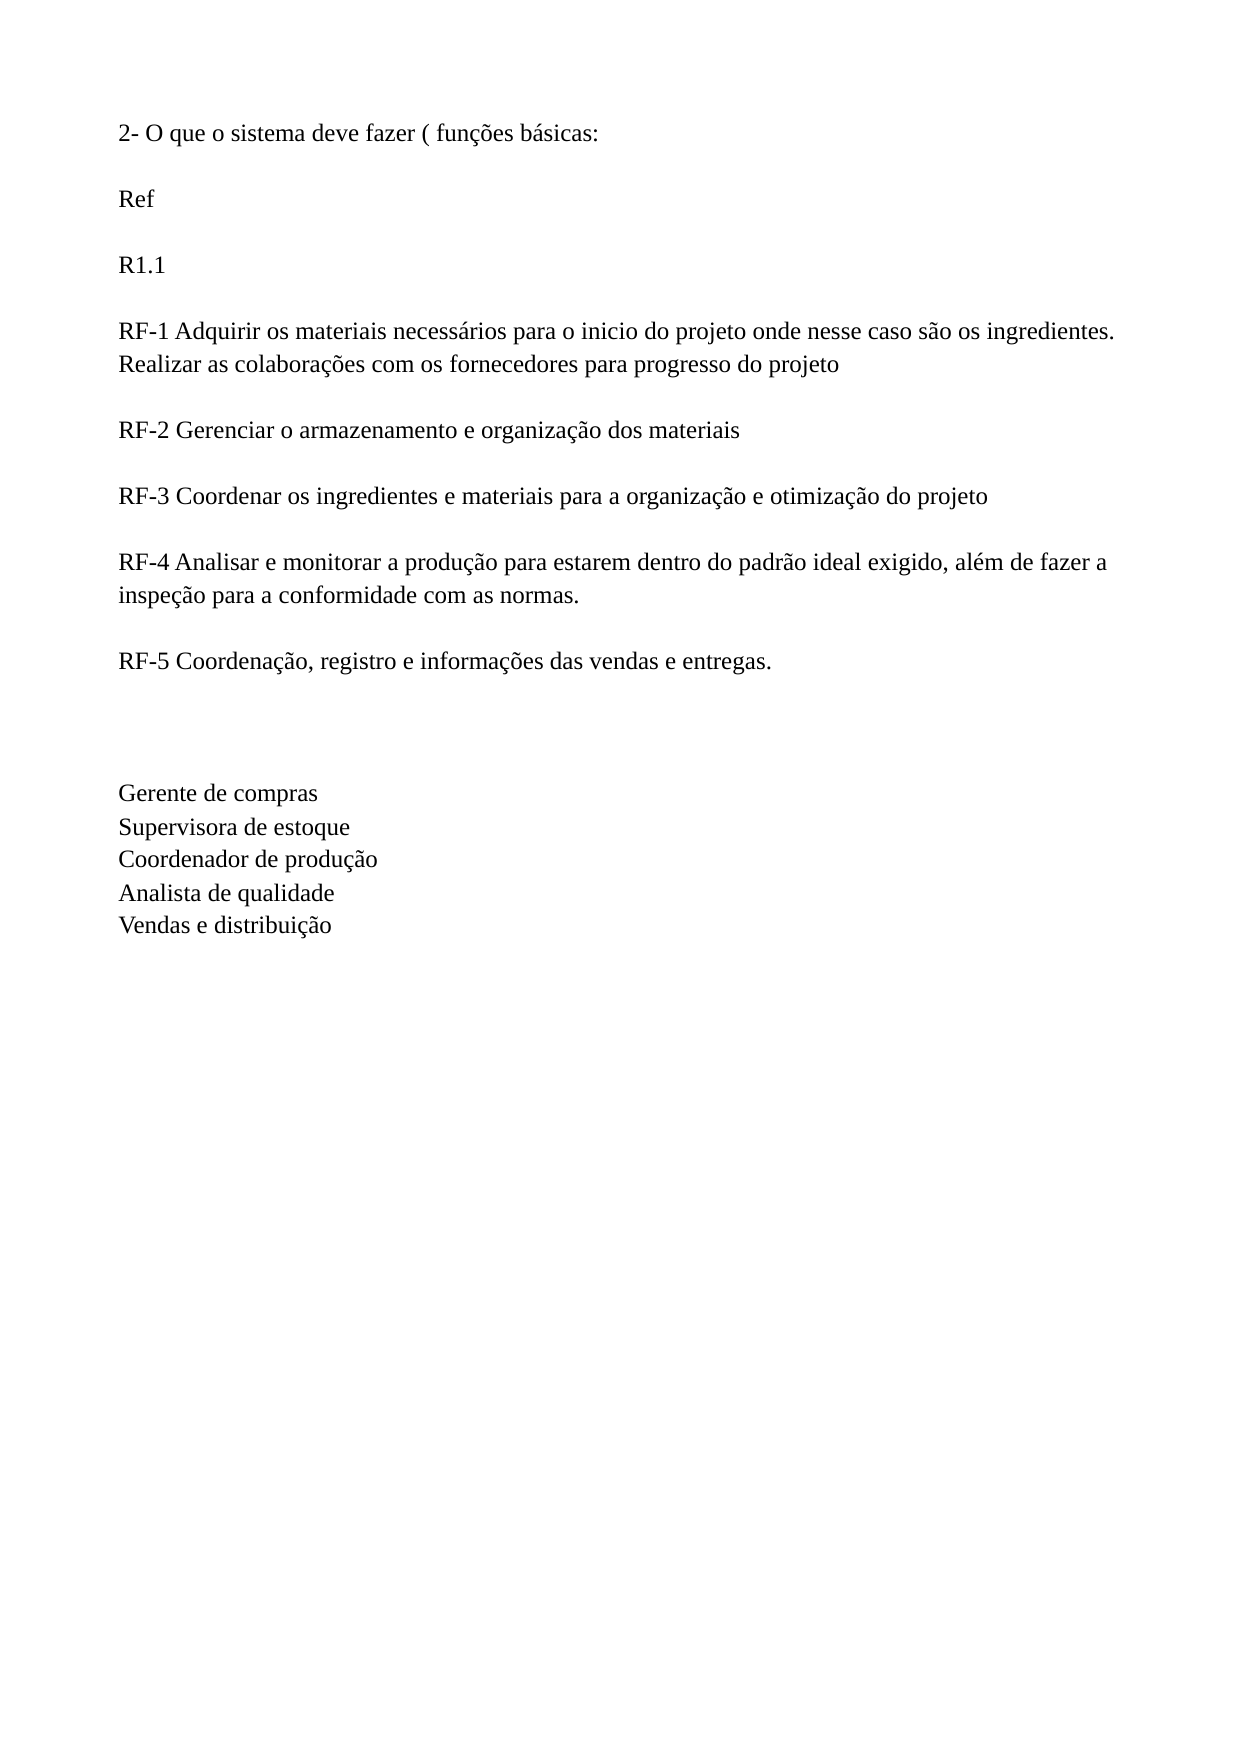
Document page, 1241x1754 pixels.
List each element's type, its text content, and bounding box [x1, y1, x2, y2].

text Coordenador de produção [118, 844, 1122, 873]
text Analista de qualidade [118, 878, 1122, 906]
text Supervisora de estoque [118, 812, 1122, 840]
text RF-2 Gerenciar o armazenamento e organização dos materiais [118, 415, 1122, 444]
text Ref [118, 184, 1122, 213]
text RF-3 Coordenar os ingredientes e materiais para a organização e otimização do projeto [118, 481, 1122, 510]
text Gerente de compras [118, 778, 1122, 807]
text Vendas e distribuição [118, 911, 1122, 939]
text 2- O que o sistema deve fazer ( funções básicas: [118, 118, 1122, 147]
text RF-4 Analisar e monitorar a produção para estarem dentro do padrão ideal exigido, além de fazer a inspeção para a conformidade com as normas. [118, 547, 1122, 609]
text R1.1 [118, 250, 1122, 279]
text RF-1 Adquirir os materiais necessários para o inicio do projeto onde nesse caso são os ingredientes. Realizar as colaborações com os fornecedores para progresso do projeto [118, 316, 1122, 378]
text RF-5 Coordenação, registro e informações das vendas e entregas. [118, 646, 1122, 675]
